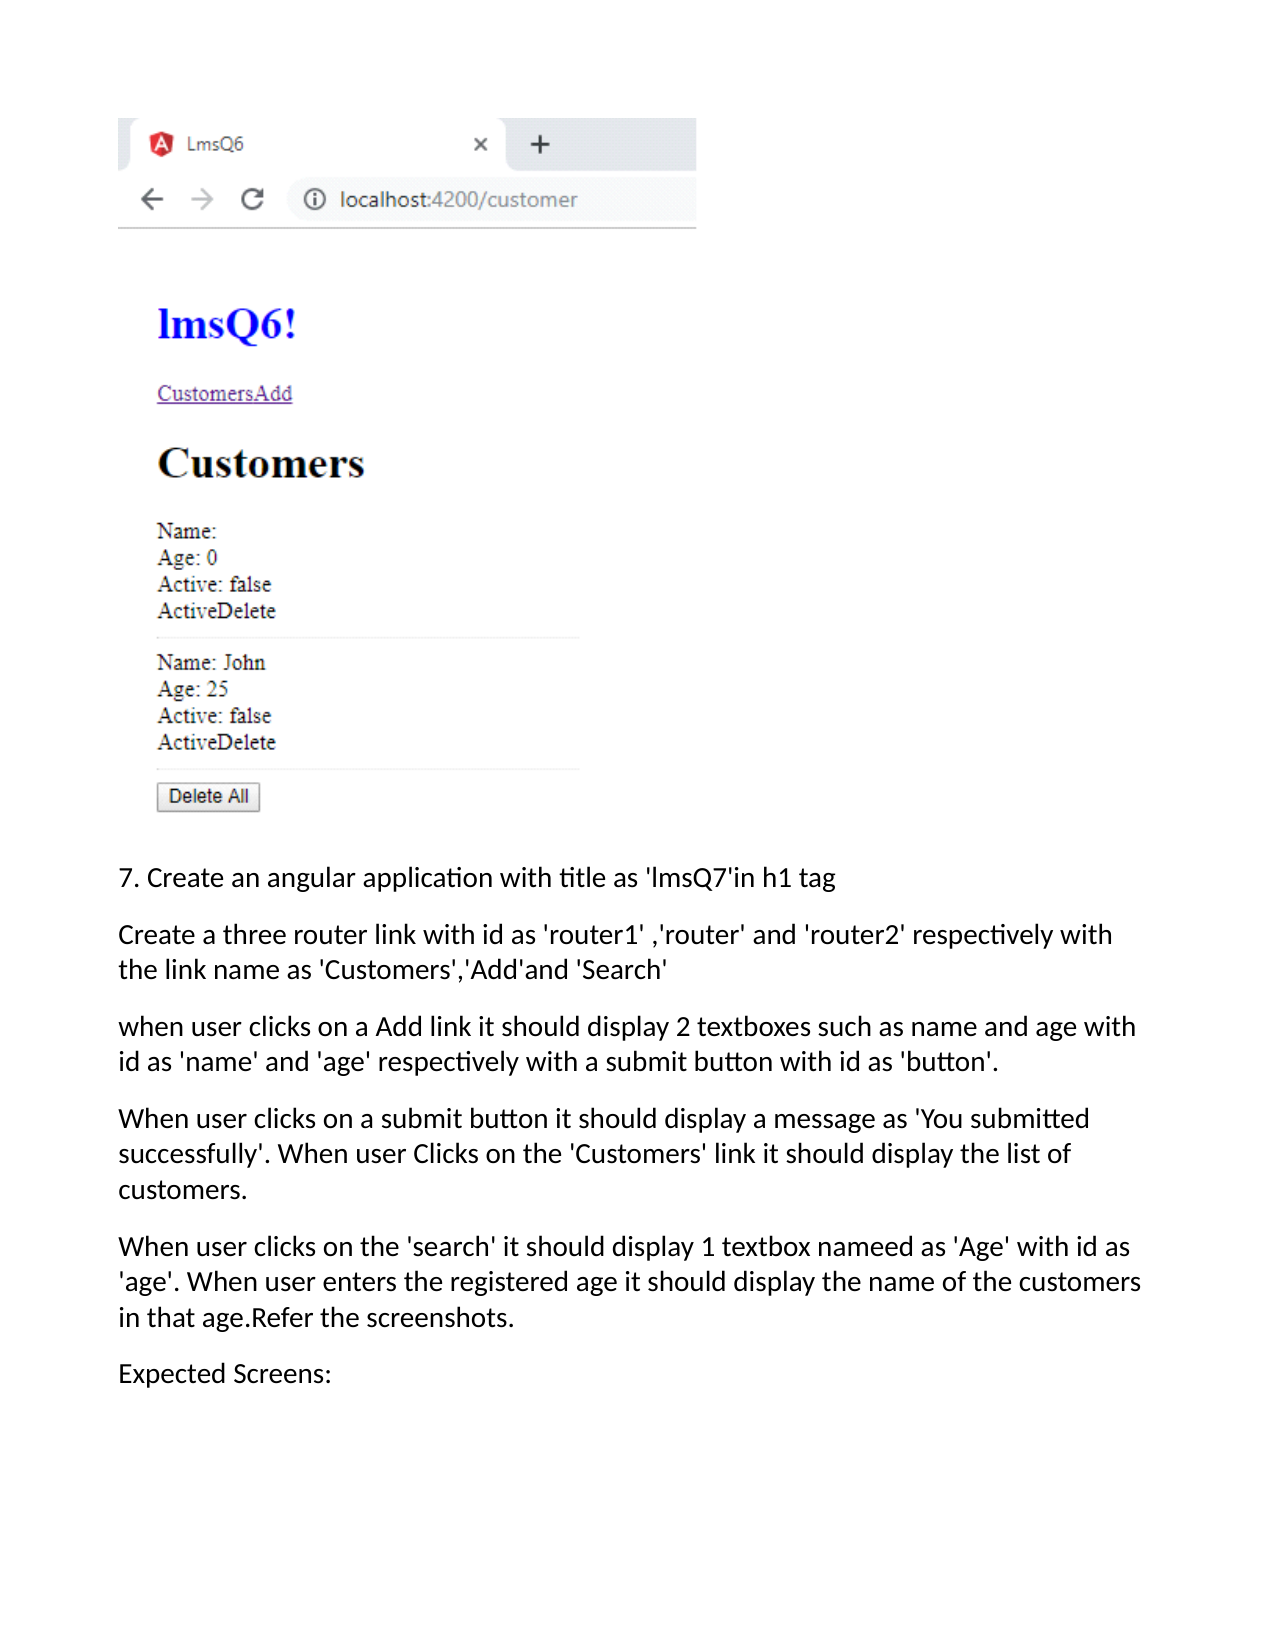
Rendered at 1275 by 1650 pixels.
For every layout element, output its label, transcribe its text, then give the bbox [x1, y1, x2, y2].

text When user clicks on the 'search' it should display 1 textbox nameed as 'Age' with id as 'age'. When user enters the registered age it should display the name of the customers in that age.Refer the screenshots. [118, 1228, 1157, 1334]
text Expected Screens: [118, 1355, 1157, 1391]
text 7. Create an angular application with title as 'lmsQ7'in h1 tag [118, 859, 1157, 895]
text When user clicks on a submit button it should display a message as 'You submitted successfully'. When user Clicks on the 'Customers' link it should display the list of customers. [118, 1100, 1157, 1207]
text Create a three router link with id as 'router1' ,'router' and 'router2' respectively with the link name as 'Customers','Add'and 'Search' [118, 916, 1157, 987]
text when user clicks on a Add link it should display 2 textboxes such as name and age with id as 'name' and 'age' respectively with a submit button with id as 'button'. [118, 1008, 1157, 1079]
